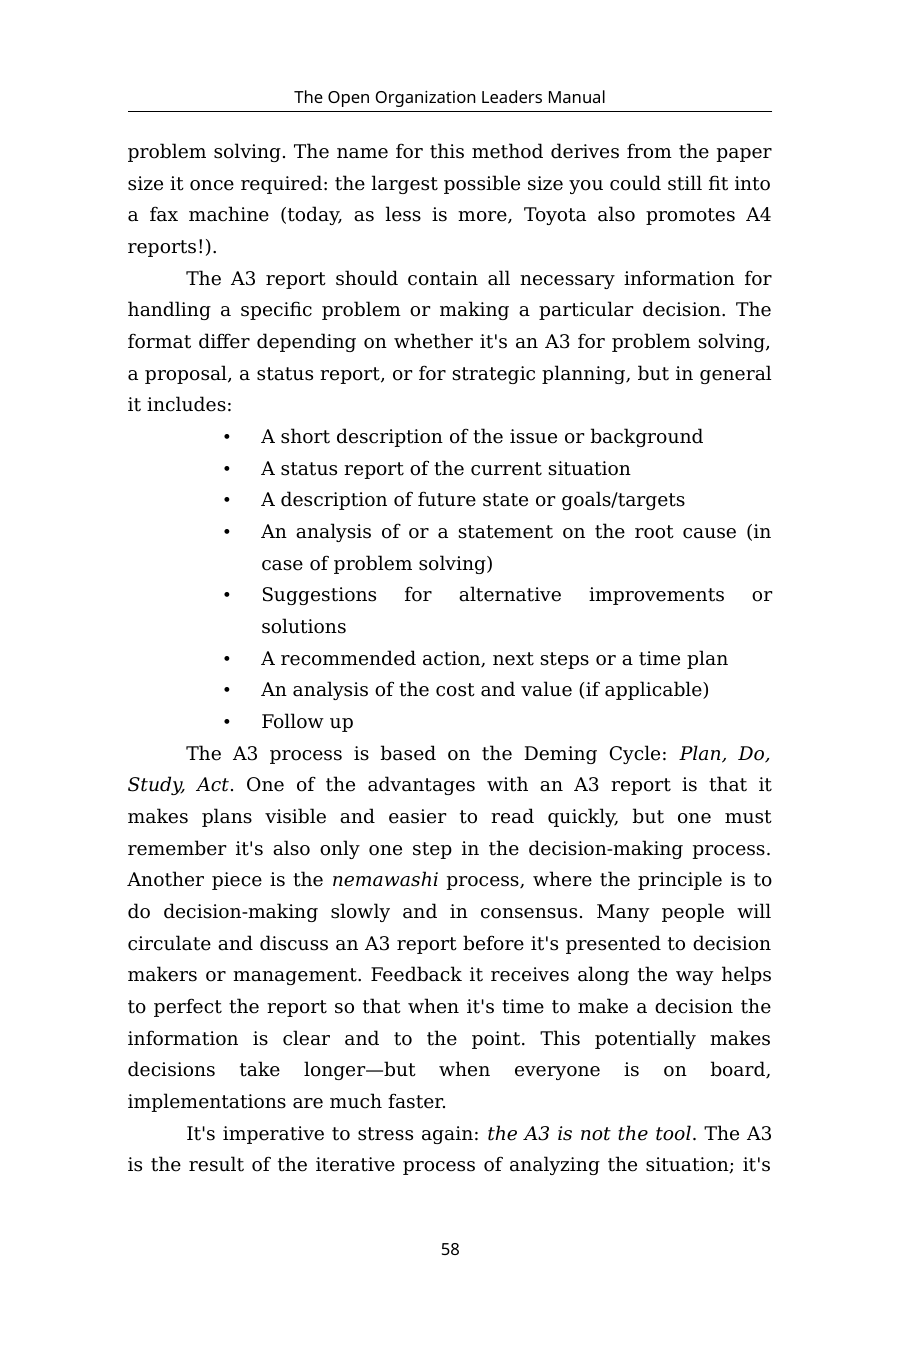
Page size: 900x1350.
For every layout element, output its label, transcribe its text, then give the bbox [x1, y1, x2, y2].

list Follow up [223, 711, 772, 733]
list An analysis of or a statement on the root cause (in case of problem solving) [223, 521, 772, 574]
list A recommended action, next steps or a time plan [223, 648, 772, 669]
list A description of future state or goals/targets [223, 489, 772, 511]
text The A3 process is based on the Deming Cycle: Plan, Do, Study, Act. One of the advantages with an A3 report is that it makes plans visible and easier to read quickly, but one must remember it's also only one step in the decision-making process. Another piece is the nemawashi process, where the principle is to do decision-making slowly and in consensus. Many people will circulate and discuss an A3 report before it's presented to decision makers or management. Feedback it receives along the way helps to perfect the report so that when it's time to make a decision the information is clear and to the point. This potentially makes decisions take longer—but when everyone is on board, implementations are much faster. [127, 743, 772, 1113]
list Suggestions for alternative improvements or solutions [223, 584, 772, 638]
list An analysis of the cost and value (if applicable) [223, 679, 772, 701]
text The A3 report should contain all necessary information for handling a specific problem or making a particular decision. The format differ depending on whether it's an A3 for problem solving, a proposal, a status report, or for strategic planning, but in general it includes: [127, 268, 772, 416]
text problem solving. The name for this method derives from the paper size it once required: the largest possible size you could still fit into a fax machine (today, as less is more, Toyota also promotes A4 reports!). [127, 141, 772, 258]
text It's imperative to stress again: the A3 is not the tool. The A3 is the result of the iterative process of analyzing the situation; it's [127, 1123, 772, 1176]
list A short description of the issue or background [223, 426, 772, 448]
list A status report of the current situation [223, 458, 772, 479]
